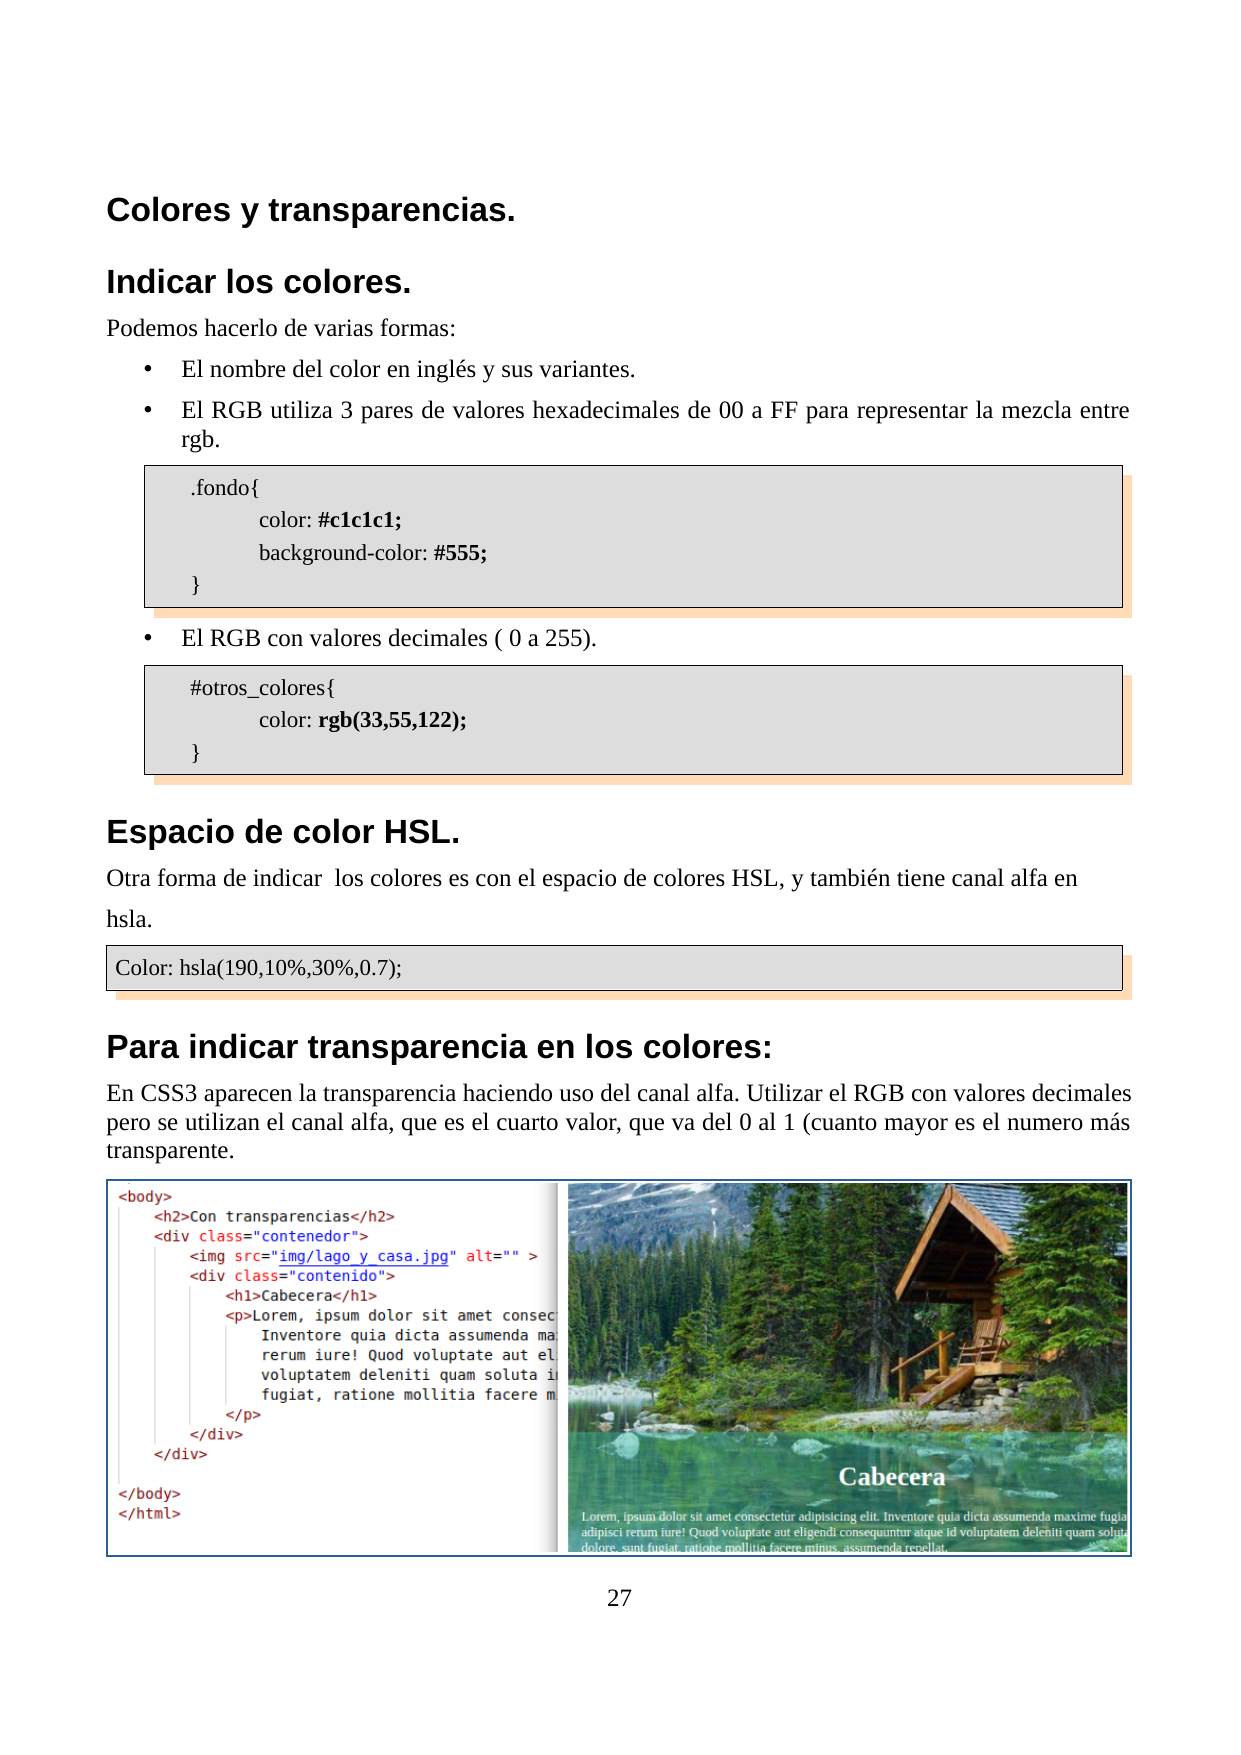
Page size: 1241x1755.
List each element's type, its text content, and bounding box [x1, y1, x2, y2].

list background-color: #555; [145, 530, 1122, 563]
picture [111, 1183, 1128, 1552]
list El RGB utiliza 3 pares de valores hexadecimales de 00 a FF para representar la mezcla entre rgb. [144, 395, 1132, 453]
text En CSS3 aparecen la transparencia haciendo uso del canal alfa. Utilizar el RGB con valores decimales pero se utilizan el canal alfa, que es el cuarto valor, que va del 0 al 1 (cuanto mayor es el numero más transparente. [106, 1078, 1132, 1164]
list } [145, 563, 1122, 607]
subtitle Indicar los colores. [106, 262, 1132, 300]
list color: rgb(33,55,122); [145, 697, 1122, 730]
list El nombre del color en inglés y sus variantes. [144, 354, 1132, 383]
text Otra forma de indicar los colores es con el espacio de colores HSL, y también tiene canal alfa en [106, 863, 1132, 891]
subtitle Para indicar transparencia en los colores: [106, 1027, 1132, 1065]
text hsla. [106, 904, 1132, 933]
subtitle Espacio de color HSL. [106, 811, 1132, 850]
list El RGB con valores decimales ( 0 a 255). [144, 623, 1132, 652]
list color: #c1c1c1; [145, 498, 1122, 530]
list .fondo{ [145, 466, 1122, 498]
text Podemos hacerlo de varias formas: [106, 313, 1132, 341]
text Color: hsla(190,10%,30%,0.7); [107, 946, 1122, 989]
subtitle Colores y transparencias. [106, 189, 1132, 228]
list #otros_colores{ [145, 666, 1122, 697]
list } [145, 730, 1122, 774]
